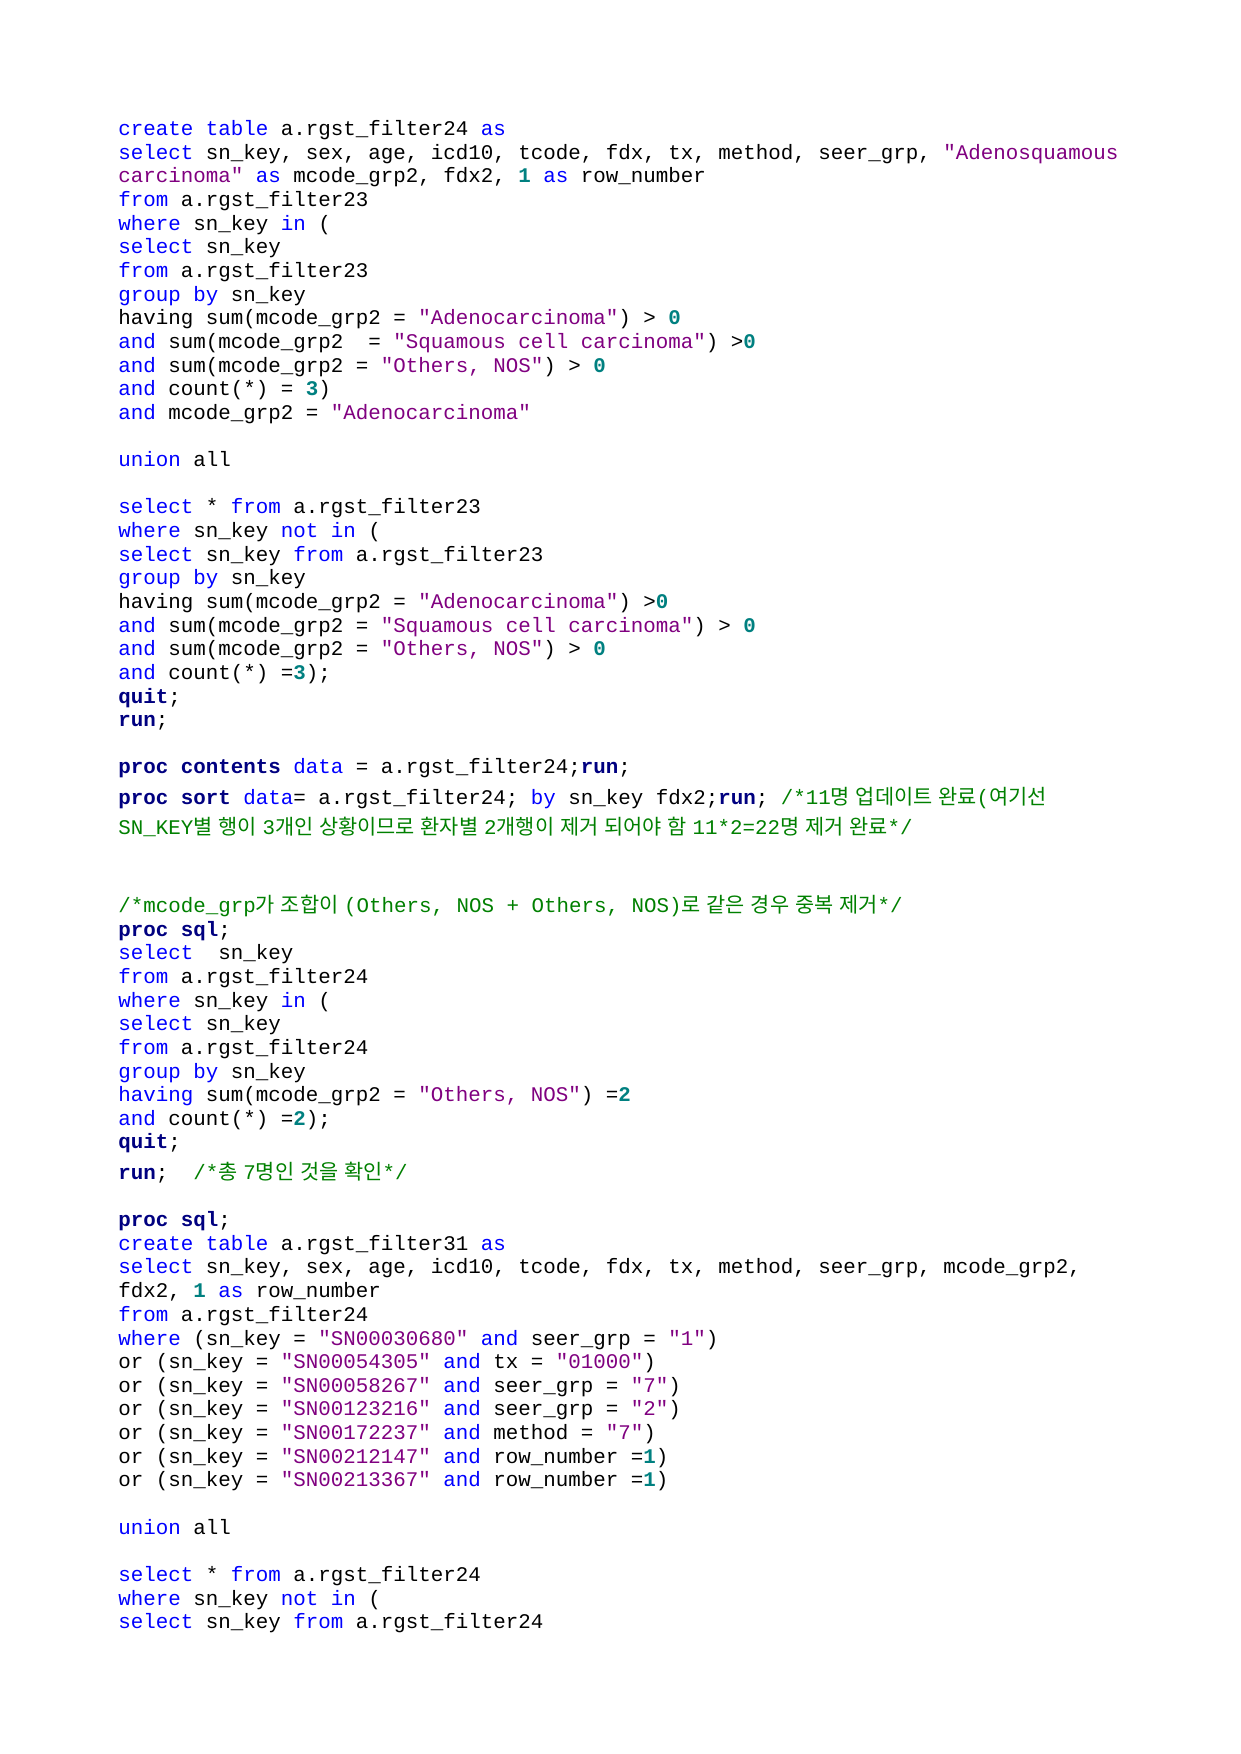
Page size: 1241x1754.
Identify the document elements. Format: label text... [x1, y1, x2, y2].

text select * from a.rgst_filter24 [118, 1564, 1122, 1588]
text where sn_key in ( [118, 990, 1122, 1013]
text quit; [118, 686, 1122, 709]
text or (sn_key = "SN00213367" and row_number =1) [118, 1469, 1122, 1493]
text group by sn_key [118, 284, 1122, 307]
text proc sql; [118, 1209, 1122, 1233]
text and count(*) = 3) [118, 378, 1122, 402]
text and mcode_grp2 = "Adenocarcinoma" [118, 402, 1122, 426]
text or (sn_key = "SN00123216" and seer_grp = "2") [118, 1398, 1122, 1422]
text and sum(mcode_grp2 = "Squamous cell carcinoma") >0 [118, 331, 1122, 354]
text group by sn_key [118, 1061, 1122, 1084]
text or (sn_key = "SN00212147" and row_number =1) [118, 1446, 1122, 1469]
text from a.rgst_filter23 [118, 260, 1122, 284]
text /*mcode_grp가 조합이 (Others, NOS + Others, NOS)로 같은 경우 중복 제거*/ [118, 888, 1122, 919]
text and sum(mcode_grp2 = "Others, NOS") > 0 [118, 638, 1122, 662]
text from a.rgst_filter24 [118, 966, 1122, 990]
text from a.rgst_filter24 [118, 1037, 1122, 1061]
text union all [118, 449, 1122, 473]
text create table a.rgst_filter24 as [118, 118, 1122, 142]
text select sn_key, sex, age, icd10, tcode, fdx, tx, method, seer_grp, mcode_grp2, fdx2, 1 as row_number [118, 1257, 1122, 1304]
text select sn_key, sex, age, icd10, tcode, fdx, tx, method, seer_grp, "Adenosquamous carcinoma" as mcode_grp2, fdx2, 1 as row_number [118, 142, 1122, 189]
text union all [118, 1517, 1122, 1540]
text having sum(mcode_grp2 = "Adenocarcinoma") >0 [118, 591, 1122, 615]
text run; [118, 709, 1122, 733]
text or (sn_key = "SN00058267" and seer_grp = "7") [118, 1375, 1122, 1398]
text and count(*) =3); [118, 662, 1122, 686]
text or (sn_key = "SN00172237" and method = "7") [118, 1422, 1122, 1446]
text select sn_key from a.rgst_filter24 [118, 1611, 1122, 1635]
text from a.rgst_filter24 [118, 1304, 1122, 1327]
text proc contents data = a.rgst_filter24;run; [118, 757, 1122, 780]
text from a.rgst_filter23 [118, 189, 1122, 213]
text and sum(mcode_grp2 = "Others, NOS") > 0 [118, 354, 1122, 378]
text having sum(mcode_grp2 = "Others, NOS") =2 [118, 1084, 1122, 1108]
text or (sn_key = "SN00054305" and tx = "01000") [118, 1351, 1122, 1375]
text quit; [118, 1132, 1122, 1155]
text select sn_key [118, 236, 1122, 260]
text where sn_key not in ( [118, 520, 1122, 544]
text select sn_key from a.rgst_filter23 [118, 544, 1122, 567]
text proc sql; [118, 919, 1122, 942]
text proc sort data= a.rgst_filter24; by sn_key fdx2;run; /*11명 업데이트 완료(여기선 SN_KEY별 행이 3개인 상황이므로 환자별 2개행이 제거 되어야 함 11*2=22명 제거 완료*/ [118, 780, 1122, 841]
text where sn_key in ( [118, 213, 1122, 236]
text create table a.rgst_filter31 as [118, 1233, 1122, 1257]
text and sum(mcode_grp2 = "Squamous cell carcinoma") > 0 [118, 615, 1122, 638]
text group by sn_key [118, 567, 1122, 591]
text where (sn_key = "SN00030680" and seer_grp = "1") [118, 1327, 1122, 1351]
text having sum(mcode_grp2 = "Adenocarcinoma") > 0 [118, 307, 1122, 331]
text select * from a.rgst_filter23 [118, 496, 1122, 520]
text select sn_key [118, 942, 1122, 966]
text run; /*총 7명인 것을 확인*/ [118, 1155, 1122, 1186]
text select sn_key [118, 1013, 1122, 1037]
text where sn_key not in ( [118, 1588, 1122, 1611]
text and count(*) =2); [118, 1108, 1122, 1132]
